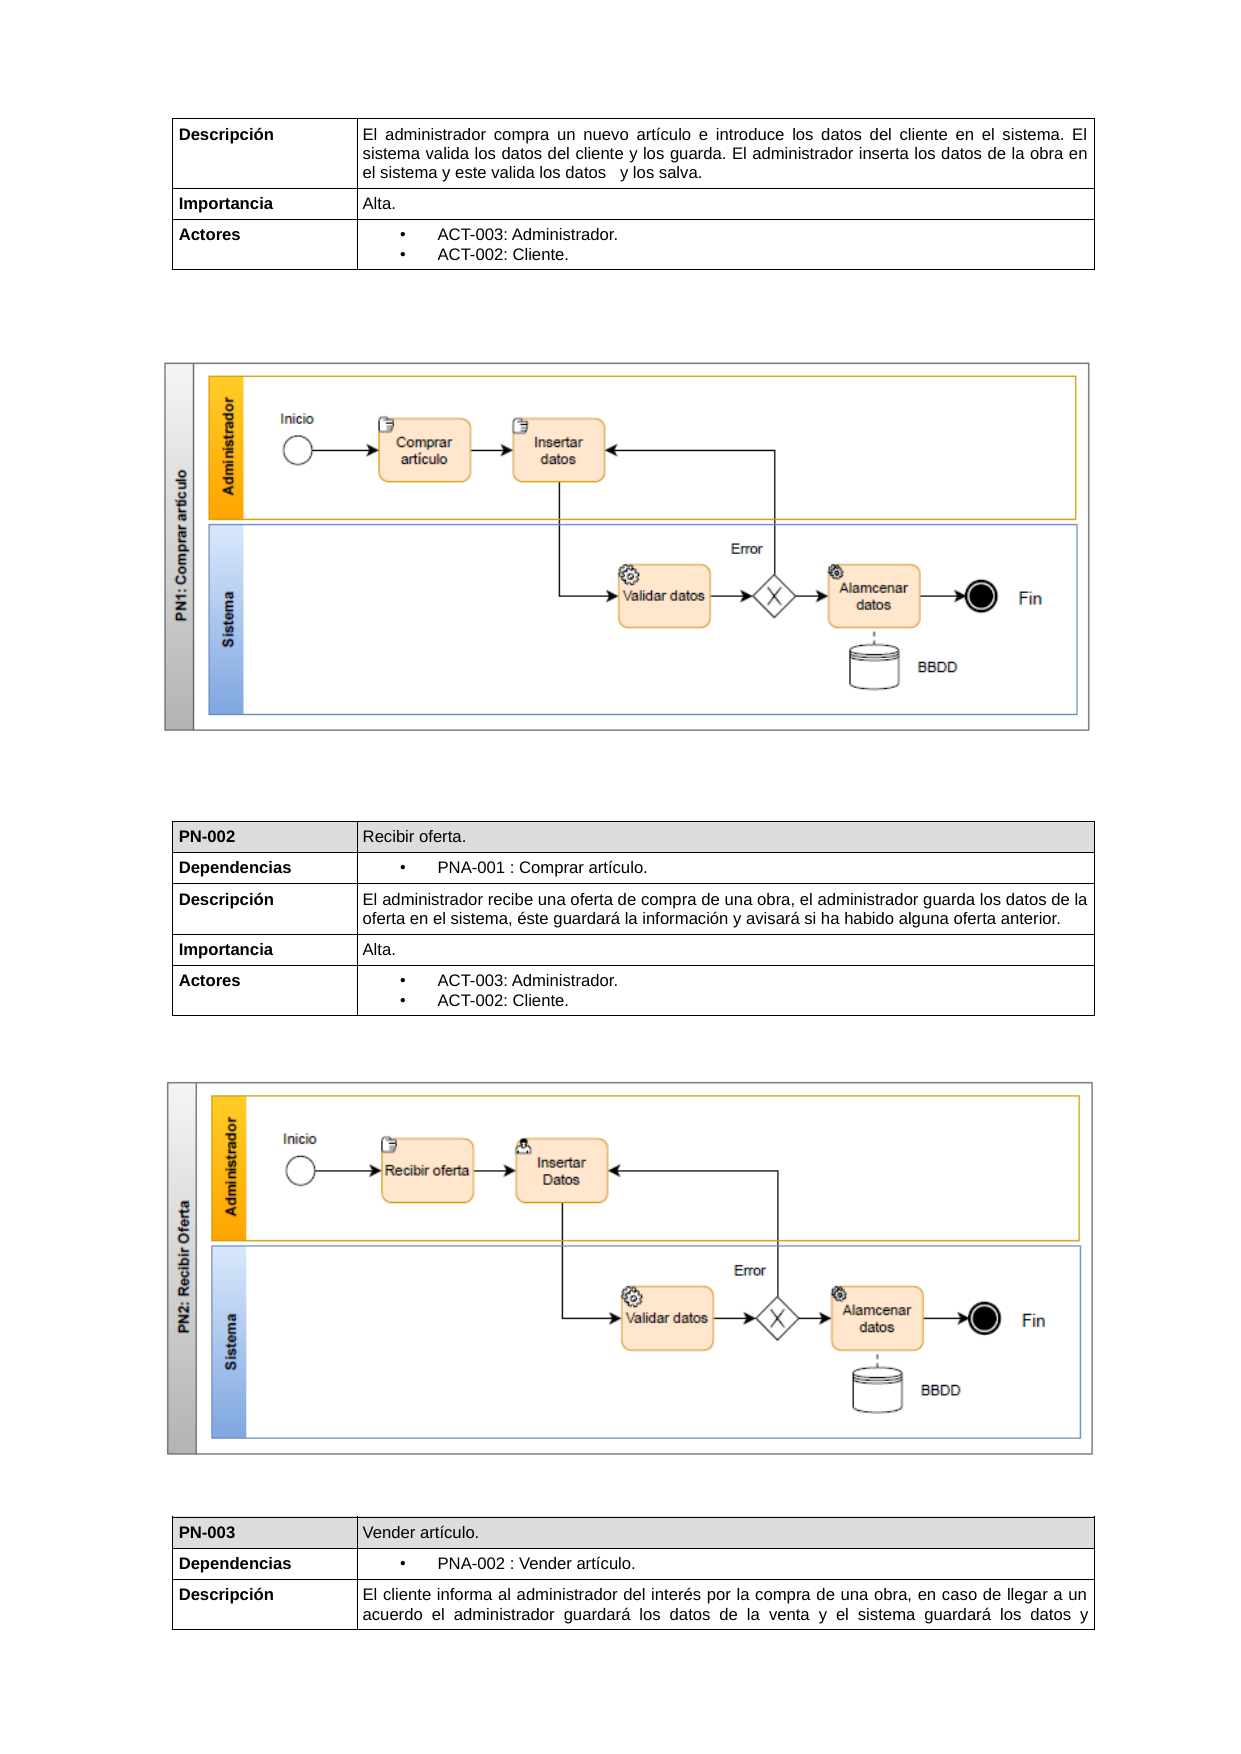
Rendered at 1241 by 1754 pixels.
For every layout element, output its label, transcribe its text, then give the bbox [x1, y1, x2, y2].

table_header PN-002 [173, 822, 357, 852]
picture [158, 356, 1096, 740]
table_cell Descripción [173, 119, 357, 188]
table_cell El administrador compra un nuevo artículo e introduce los datos del cliente en el sistema. El sistema valida los datos del cliente y los guarda. El administrador inserta los datos de la obra en el sistema y este valida los datos y los salva. [358, 119, 1094, 188]
table_cell ACT-003: Administrador. ACT-002: Cliente. [358, 966, 1094, 1015]
table_header PN-003 [173, 1518, 357, 1548]
table_cell ACT-003: Administrador. ACT-002: Cliente. [358, 220, 1094, 269]
table_cell PNA-002 : Vender artículo. [358, 1549, 1094, 1579]
table_cell Importancia [173, 189, 357, 219]
table_cell El cliente informa al administrador del interés por la compra de una obra, en caso de llegar a un acuerdo el administrador guardará los datos de la venta y el sistema guardará los datos y [358, 1580, 1094, 1629]
table_cell Actores [173, 220, 357, 269]
table_cell Alta. [358, 935, 1094, 965]
picture [162, 1073, 1102, 1464]
table_cell Dependencias [173, 853, 357, 883]
table_header Vender artículo. [358, 1518, 1094, 1548]
table_cell Actores [173, 966, 357, 1015]
table_cell El administrador recibe una oferta de compra de una obra, el administrador guarda los datos de la oferta en el sistema, éste guardará la información y avisará si ha habido alguna oferta anterior. [358, 884, 1094, 934]
table_cell Importancia [173, 935, 357, 965]
table_header Recibir oferta. [358, 822, 1094, 852]
table_cell PNA-001 : Comprar artículo. [358, 853, 1094, 883]
table_cell Descripción [173, 884, 357, 934]
table_cell Descripción [173, 1580, 357, 1629]
table_cell Dependencias [173, 1549, 357, 1579]
table_cell Alta. [358, 189, 1094, 219]
